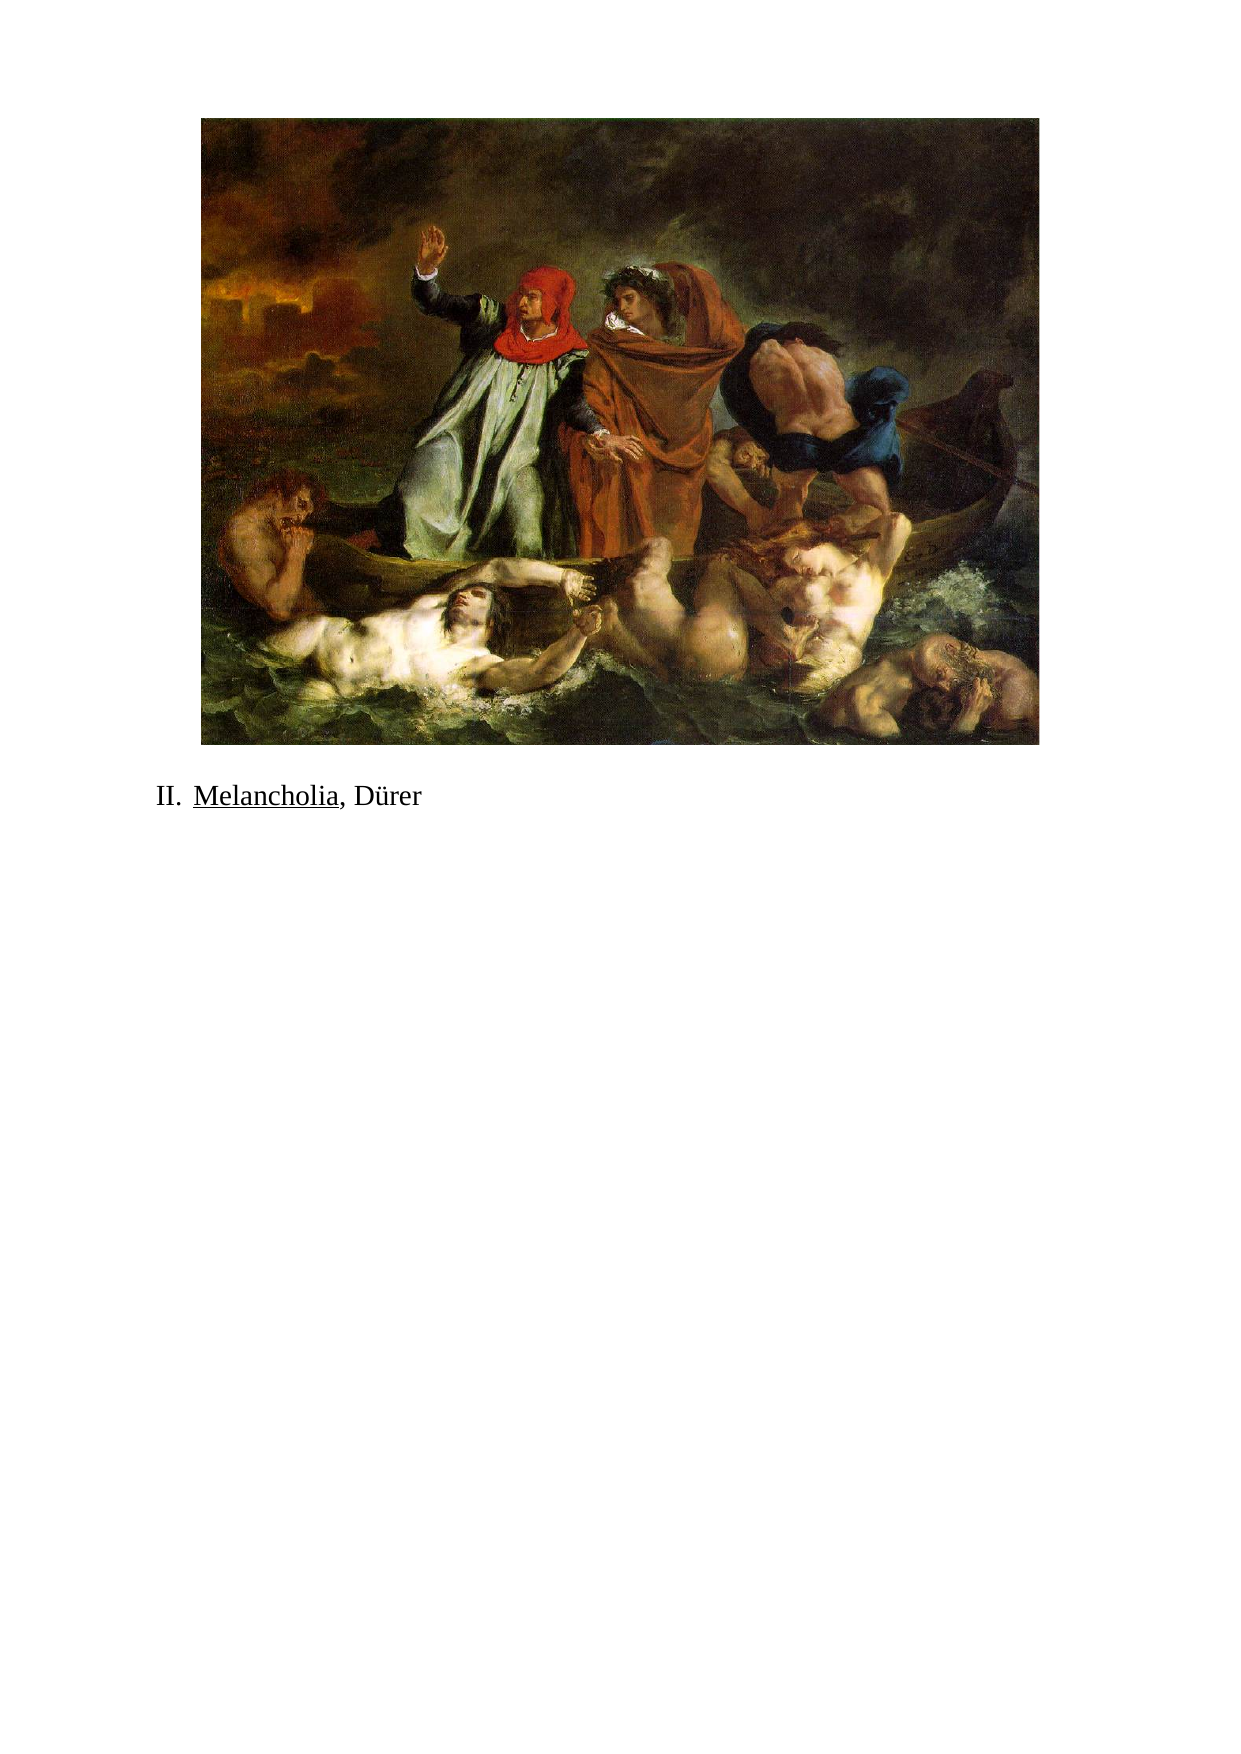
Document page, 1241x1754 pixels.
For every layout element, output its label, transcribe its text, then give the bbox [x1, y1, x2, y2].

picture [201, 118, 1040, 745]
list Melancholia, Dürer [156, 778, 1122, 811]
